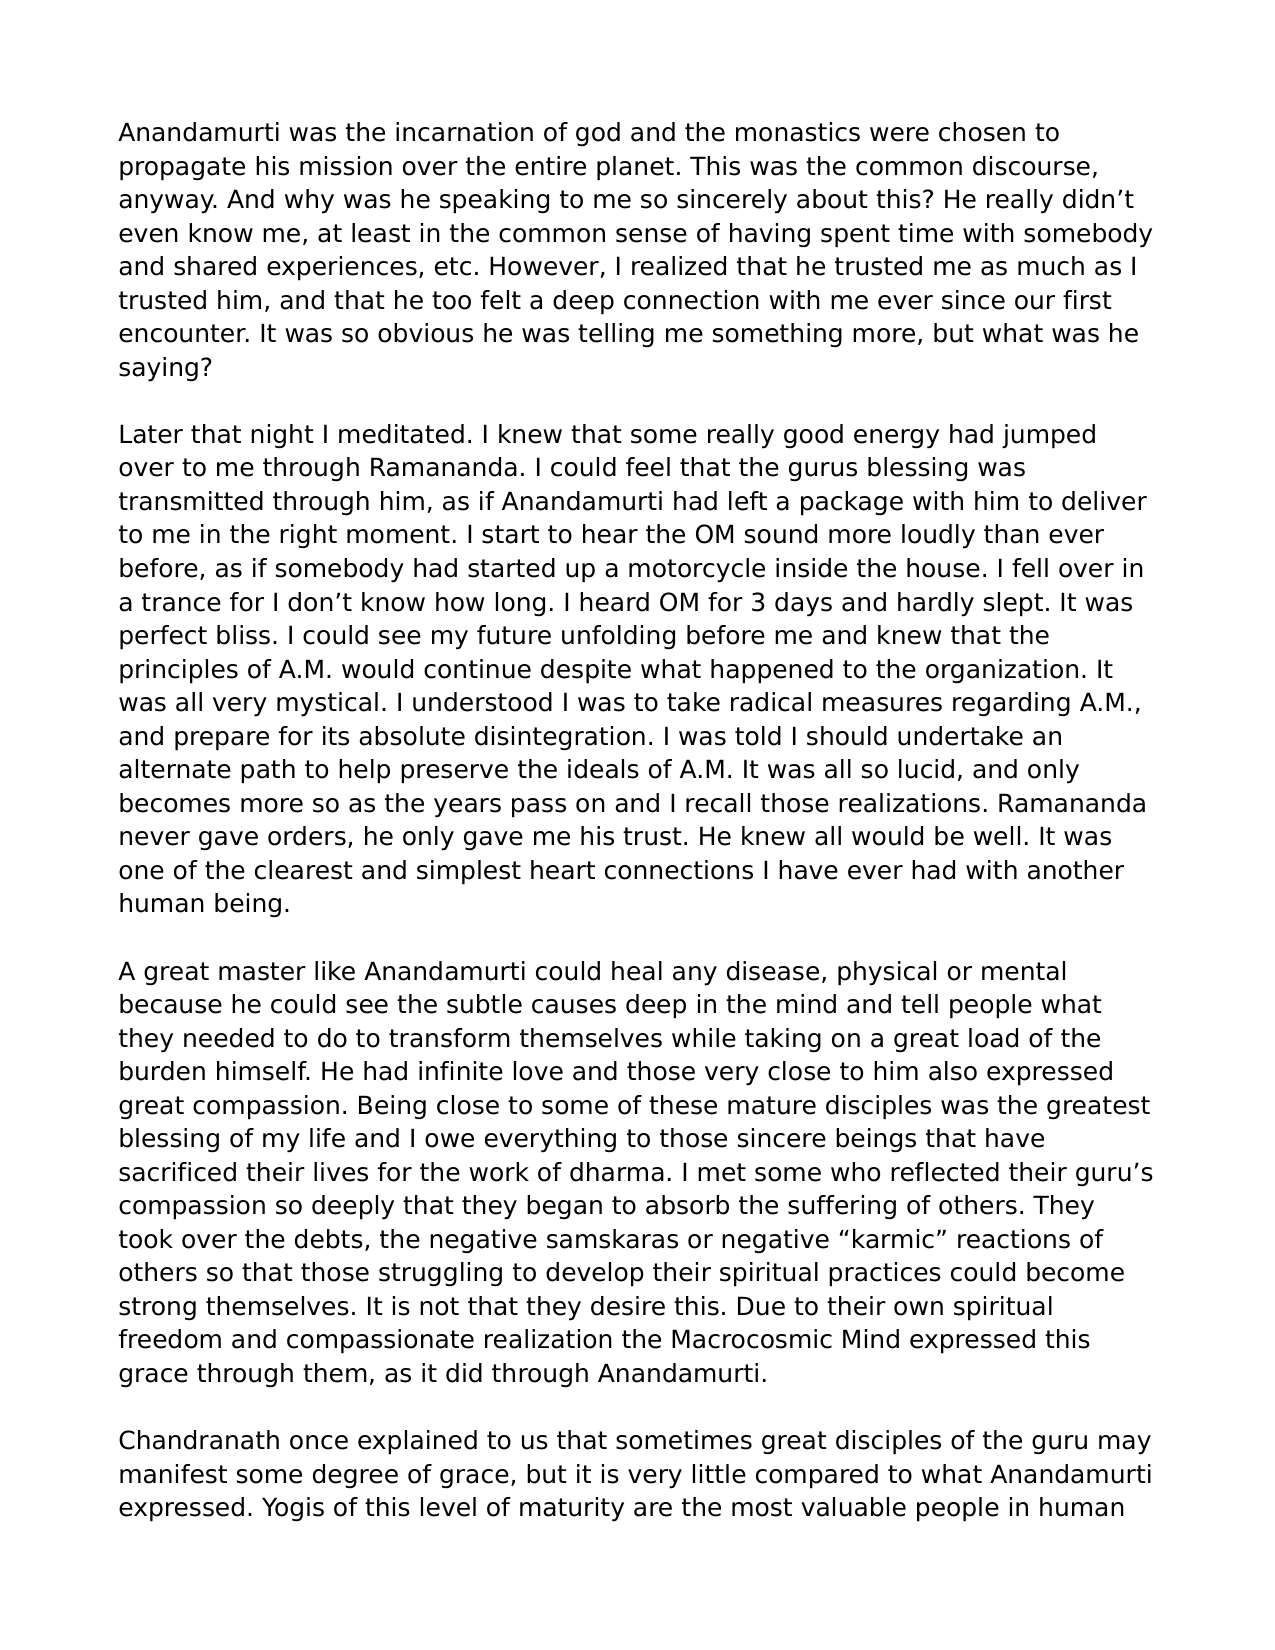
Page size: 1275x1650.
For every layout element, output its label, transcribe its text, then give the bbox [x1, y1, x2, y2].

text Anandamurti was the incarnation of god and the monastics were chosen to propagate his mission over the entire planet. This was the common discourse, anyway. And why was he speaking to me so sincerely about this? He really didn’t even know me, at least in the common sense of having spent time with somebody and shared experiences, etc. However, I realized that he trusted me as much as I trusted him, and that he too felt a deep connection with me ever since our first encounter. It was so obvious he was telling me something more, but what was he saying? Later that night I meditated. I knew that some really good energy had jumped over to me through Ramananda. I could feel that the gurus blessing was transmitted through him, as if Anandamurti had left a package with him to deliver to me in the right moment. I start to hear the OM sound more loudly than ever before, as if somebody had started up a motorcycle inside the house. I fell over in a trance for I don’t know how long. I heard OM for 3 days and hardly slept. It was perfect bliss. I could see my future unfolding before me and knew that the principles of A.M. would continue despite what happened to the organization. It was all very mystical. I understood I was to take radical measures regarding A.M., and prepare for its absolute disintegration. I was told I should undertake an alternate path to help preserve the ideals of A.M. It was all so lucid, and only becomes more so as the years pass on and I recall those realizations. Ramananda never gave orders, he only gave me his trust. He knew all would be well. It was one of the clearest and simplest heart connections I have ever had with another human being. A great master like Anandamurti could heal any disease, physical or mental because he could see the subtle causes deep in the mind and tell people what they needed to do to transform themselves while taking on a great load of the burden himself. He had infinite love and those very close to him also expressed great compassion. Being close to some of these mature disciples was the greatest blessing of my life and I owe everything to those sincere beings that have sacrificed their lives for the work of dharma. I met some who reflected their guru’s compassion so deeply that they began to absorb the suffering of others. They took over the debts, the negative samskaras or negative “karmic” reactions of others so that those struggling to develop their spiritual practices could become strong themselves. It is not that they desire this. Due to their own spiritual freedom and compassionate realization the Macrocosmic Mind expressed this grace through them, as it did through Anandamurti. Chandranath once explained to us that sometimes great disciples of the guru may manifest some degree of grace, but it is very little compared to what Anandamurti expressed. Yogis of this level of maturity are the most valuable people in human [118, 118, 1157, 1522]
